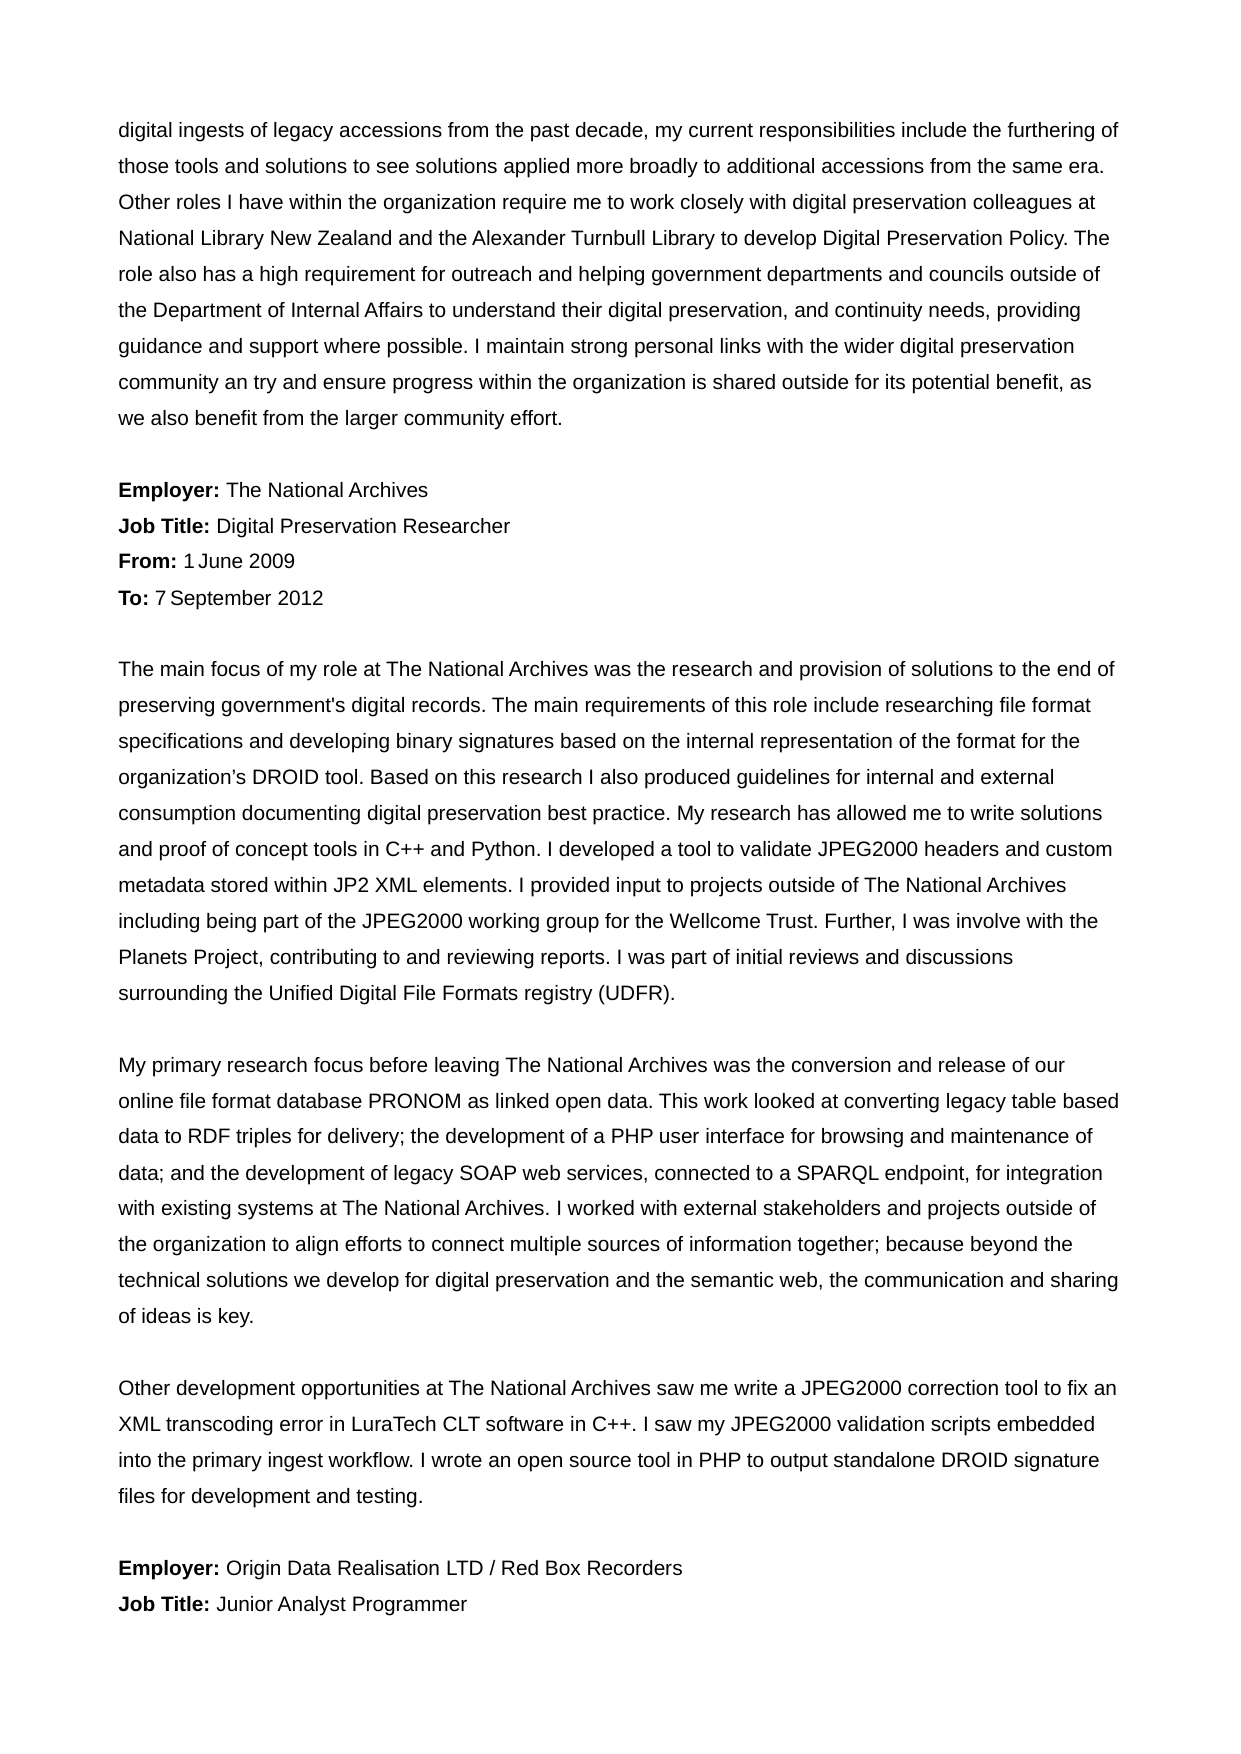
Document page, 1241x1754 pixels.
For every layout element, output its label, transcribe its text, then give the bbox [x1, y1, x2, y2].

text Job Title: Junior Analyst Programmer [118, 1592, 1122, 1616]
text My primary research focus before leaving The National Archives was the conversion and release of our online file format database PRONOM as linked open data. This work looked at converting legacy table based data to RDF triples for delivery; the development of a PHP user interface for browsing and maintenance of data; and the development of legacy SOAP web services, connected to a SPARQL endpoint, for integration with existing systems at The National Archives. I worked with external stakeholders and projects outside of the organization to align efforts to connect multiple sources of information together; because beyond the technical solutions we develop for digital preservation and the semantic web, the communication and sharing of ideas is key. [118, 1052, 1122, 1328]
text From: 1 June 2009 [118, 549, 1122, 573]
text Other development opportunities at The National Archives saw me write a JPEG2000 correction tool to fix an XML transcoding error in LuraTech CLT software in C++. I saw my JPEG2000 validation scripts embedded into the primary ingest workflow. I wrote an open source tool in PHP to output standalone DROID signature files for development and testing. [118, 1376, 1122, 1508]
text The main focus of my role at The National Archives was the research and provision of solutions to the end of preserving government's digital records. The main requirements of this role include researching file format specifications and developing binary signatures based on the internal representation of the format for the organization’s DROID tool. Based on this research I also produced guidelines for internal and external consumption documenting digital preservation best practice. My research has allowed me to write solutions and proof of concept tools in C++ and Python. I developed a tool to validate JPEG2000 headers and custom metadata stored within JP2 XML elements. I provided input to projects outside of The National Archives including being part of the JPEG2000 working group for the Wellcome Trust. Further, I was involve with the Planets Project, contributing to and reviewing reports. I was part of initial reviews and discussions surrounding the Unified Digital File Formats registry (UDFR). [118, 657, 1122, 1004]
text Job Title: Digital Preservation Researcher [118, 513, 1122, 537]
text To: 7 September 2012 [118, 585, 1122, 609]
text Employer: The National Archives [118, 477, 1122, 501]
text digital ingests of legacy accessions from the past decade, my current responsibilities include the furthering of those tools and solutions to see solutions applied more broadly to additional accessions from the same era. Other roles I have within the organization require me to work closely with digital preservation colleagues at National Library New Zealand and the Alexander Turnbull Library to develop Digital Preservation Policy. The role also has a high requirement for outreach and helping government departments and councils outside of the Department of Internal Affairs to understand their digital preservation, and continuity needs, providing guidance and support where possible. I maintain strong personal links with the wider digital preservation community an try and ensure progress within the organization is shared outside for its potential benefit, as we also benefit from the larger community effort. [118, 118, 1122, 429]
text Employer: Origin Data Realisation LTD / Red Box Recorders [118, 1556, 1122, 1579]
